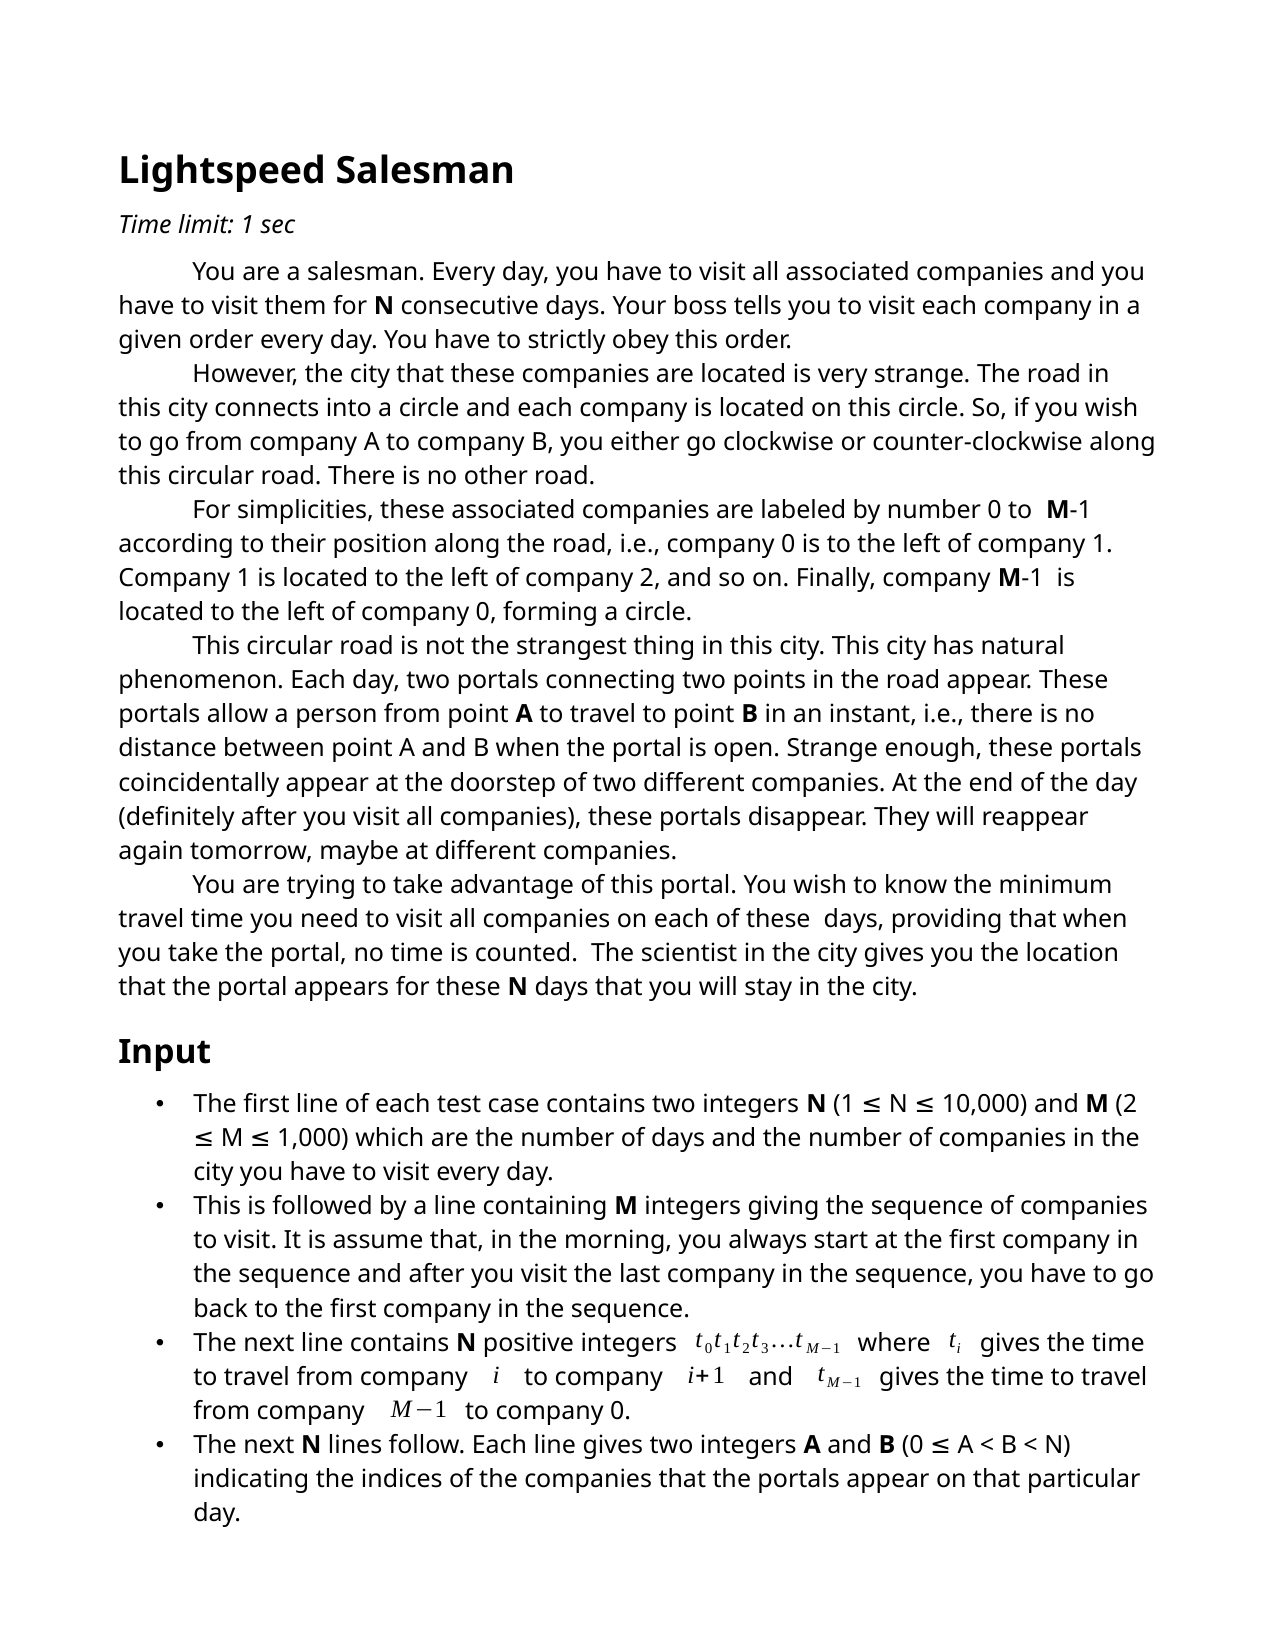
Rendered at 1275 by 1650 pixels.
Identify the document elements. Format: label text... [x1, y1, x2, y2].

text This circular road is not the strangest thing in this city. This city has natural phenomenon. Each day, two portals connecting two points in the road appear. These portals allow a person from point A to travel to point B in an instant, i.e., there is no distance between point A and B when the portal is open. Strange enough, these portals coincidentally appear at the doorstep of two different companies. At the end of the day (definitely after you visit all companies), these portals disappear. They will reappear again tomorrow, maybe at different companies. [118, 628, 1157, 866]
text However, the city that these companies are located is very strange. The road in this city connects into a circle and each company is located on this circle. So, if you wish to go from company A to company B, you either go clockwise or counter-clockwise along this circular road. There is no other road. [118, 355, 1157, 492]
title Lightspeed Salesman [118, 143, 1157, 194]
text For simplicities, these associated companies are labeled by number 0 to M-1 according to their position along the road, i.e., company 0 is to the left of company 1. Company 1 is located to the left of company 2, and so on. Finally, company M-1 is located to the left of company 0, forming a circle. [118, 492, 1157, 628]
list The next line contains N positive integerswheregives the time to travel from company to company and gives the time to travel from company to company 0. [156, 1324, 1157, 1426]
list The next N lines follow. Each line gives two integers A and B (0 ≤ A < B < N) indicating the indices of the companies that the portals appear on that particular day. [156, 1426, 1157, 1529]
text You are a salesman. Every day, you have to visit all associated companies and you have to visit them for N consecutive days. Your boss tells you to visit each company in a given order every day. You have to strictly obey this order. [118, 253, 1157, 355]
text Time limit: 1 sec [118, 207, 1157, 241]
list This is followed by a line containing M integers giving the sequence of companies to visit. It is assume that, in the morning, you always start at the first company in the sequence and after you visit the last company in the sequence, you have to go back to the first company in the sequence. [156, 1188, 1157, 1324]
text You are trying to take advantage of this portal. You wish to know the minimum travel time you need to visit all companies on each of these days, providing that when you take the portal, no time is counted. The scientist in the city gives you the location that the portal appears for these N days that you will stay in the city. [118, 866, 1157, 1003]
list The first line of each test case contains two integers N (1 ≤ N ≤ 10,000) and M (2 ≤ M ≤ 1,000) which are the number of days and the number of companies in the city you have to visit every day. [156, 1086, 1157, 1188]
subtitle Input [118, 1028, 1157, 1073]
